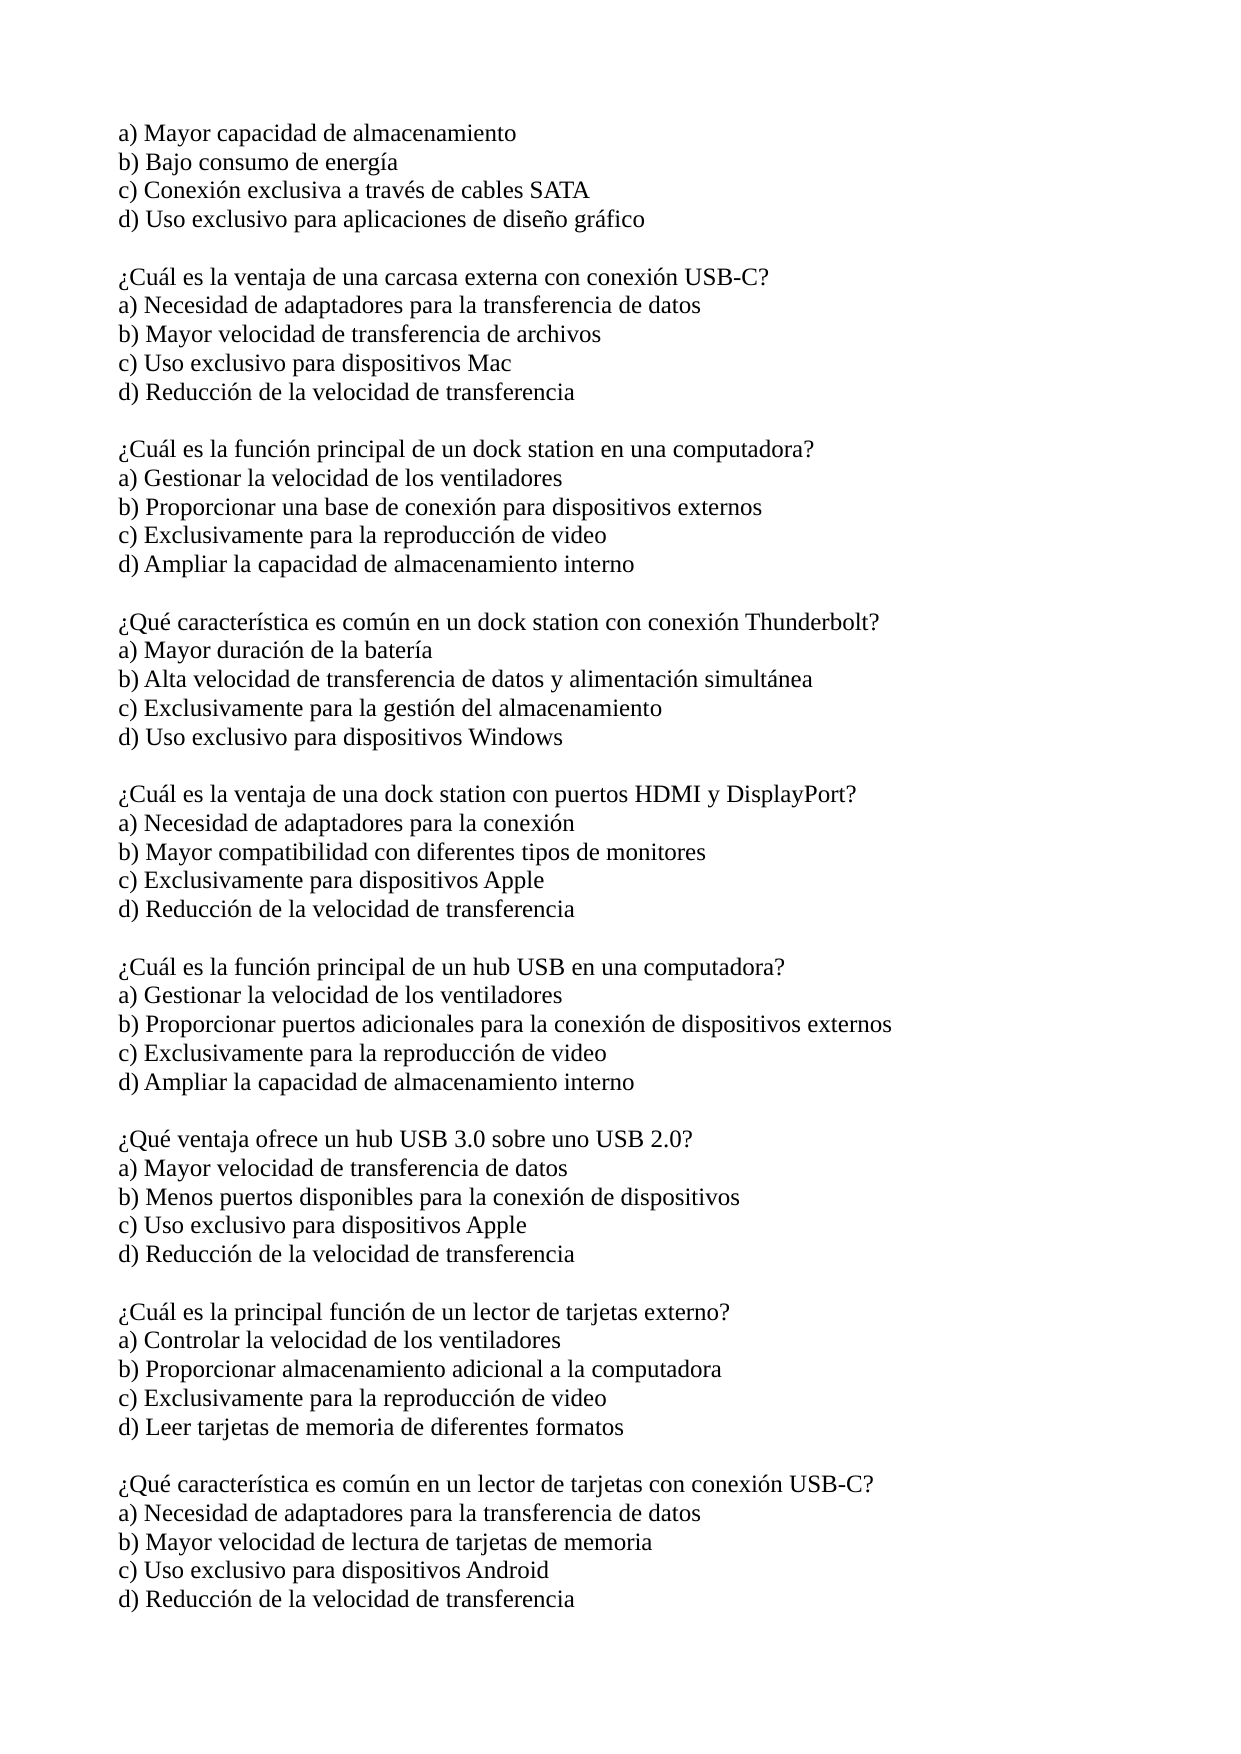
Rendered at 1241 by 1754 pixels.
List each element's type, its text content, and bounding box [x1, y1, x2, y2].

text a) Mayor capacidad de almacenamiento [118, 118, 1122, 147]
text d) Reducción de la velocidad de transferencia [118, 1584, 1122, 1613]
text ¿Cuál es la ventaja de una carcasa externa con conexión USB-C? [118, 262, 1122, 291]
text b) Proporcionar almacenamiento adicional a la computadora [118, 1354, 1122, 1383]
text c) Uso exclusivo para dispositivos Android [118, 1556, 1122, 1584]
text ¿Qué característica es común en un dock station con conexión Thunderbolt? [118, 607, 1122, 636]
text ¿Cuál es la ventaja de una dock station con puertos HDMI y DisplayPort? [118, 779, 1122, 808]
text a) Necesidad de adaptadores para la transferencia de datos [118, 1498, 1122, 1527]
text b) Menos puertos disponibles para la conexión de dispositivos [118, 1182, 1122, 1211]
text b) Mayor velocidad de transferencia de archivos [118, 319, 1122, 348]
text ¿Qué característica es común en un lector de tarjetas con conexión USB-C? [118, 1469, 1122, 1498]
text d) Uso exclusivo para aplicaciones de diseño gráfico [118, 204, 1122, 233]
text c) Exclusivamente para la reproducción de video [118, 521, 1122, 549]
text d) Reducción de la velocidad de transferencia [118, 894, 1122, 923]
text ¿Cuál es la principal función de un lector de tarjetas externo? [118, 1297, 1122, 1326]
text b) Mayor compatibilidad con diferentes tipos de monitores [118, 837, 1122, 866]
text b) Alta velocidad de transferencia de datos y alimentación simultánea [118, 664, 1122, 693]
text c) Exclusivamente para dispositivos Apple [118, 866, 1122, 894]
text d) Ampliar la capacidad de almacenamiento interno [118, 1067, 1122, 1096]
text b) Proporcionar una base de conexión para dispositivos externos [118, 492, 1122, 521]
text ¿Qué ventaja ofrece un hub USB 3.0 sobre uno USB 2.0? [118, 1124, 1122, 1153]
text a) Necesidad de adaptadores para la conexión [118, 808, 1122, 837]
text ¿Cuál es la función principal de un hub USB en una computadora? [118, 952, 1122, 981]
text d) Reducción de la velocidad de transferencia [118, 377, 1122, 406]
text a) Gestionar la velocidad de los ventiladores [118, 981, 1122, 1009]
text b) Bajo consumo de energía [118, 147, 1122, 176]
text c) Exclusivamente para la gestión del almacenamiento [118, 693, 1122, 722]
text a) Mayor velocidad de transferencia de datos [118, 1153, 1122, 1182]
text c) Exclusivamente para la reproducción de video [118, 1383, 1122, 1412]
text c) Uso exclusivo para dispositivos Apple [118, 1211, 1122, 1239]
text b) Proporcionar puertos adicionales para la conexión de dispositivos externos [118, 1009, 1122, 1038]
text a) Mayor duración de la batería [118, 636, 1122, 664]
text b) Mayor velocidad de lectura de tarjetas de memoria [118, 1527, 1122, 1556]
text a) Gestionar la velocidad de los ventiladores [118, 463, 1122, 492]
text d) Reducción de la velocidad de transferencia [118, 1239, 1122, 1268]
text a) Controlar la velocidad de los ventiladores [118, 1326, 1122, 1354]
text c) Exclusivamente para la reproducción de video [118, 1038, 1122, 1067]
text a) Necesidad de adaptadores para la transferencia de datos [118, 291, 1122, 319]
text d) Leer tarjetas de memoria de diferentes formatos [118, 1412, 1122, 1441]
text d) Ampliar la capacidad de almacenamiento interno [118, 549, 1122, 578]
text c) Uso exclusivo para dispositivos Mac [118, 348, 1122, 377]
text d) Uso exclusivo para dispositivos Windows [118, 722, 1122, 751]
text ¿Cuál es la función principal de un dock station en una computadora? [118, 434, 1122, 463]
text c) Conexión exclusiva a través de cables SATA [118, 176, 1122, 204]
